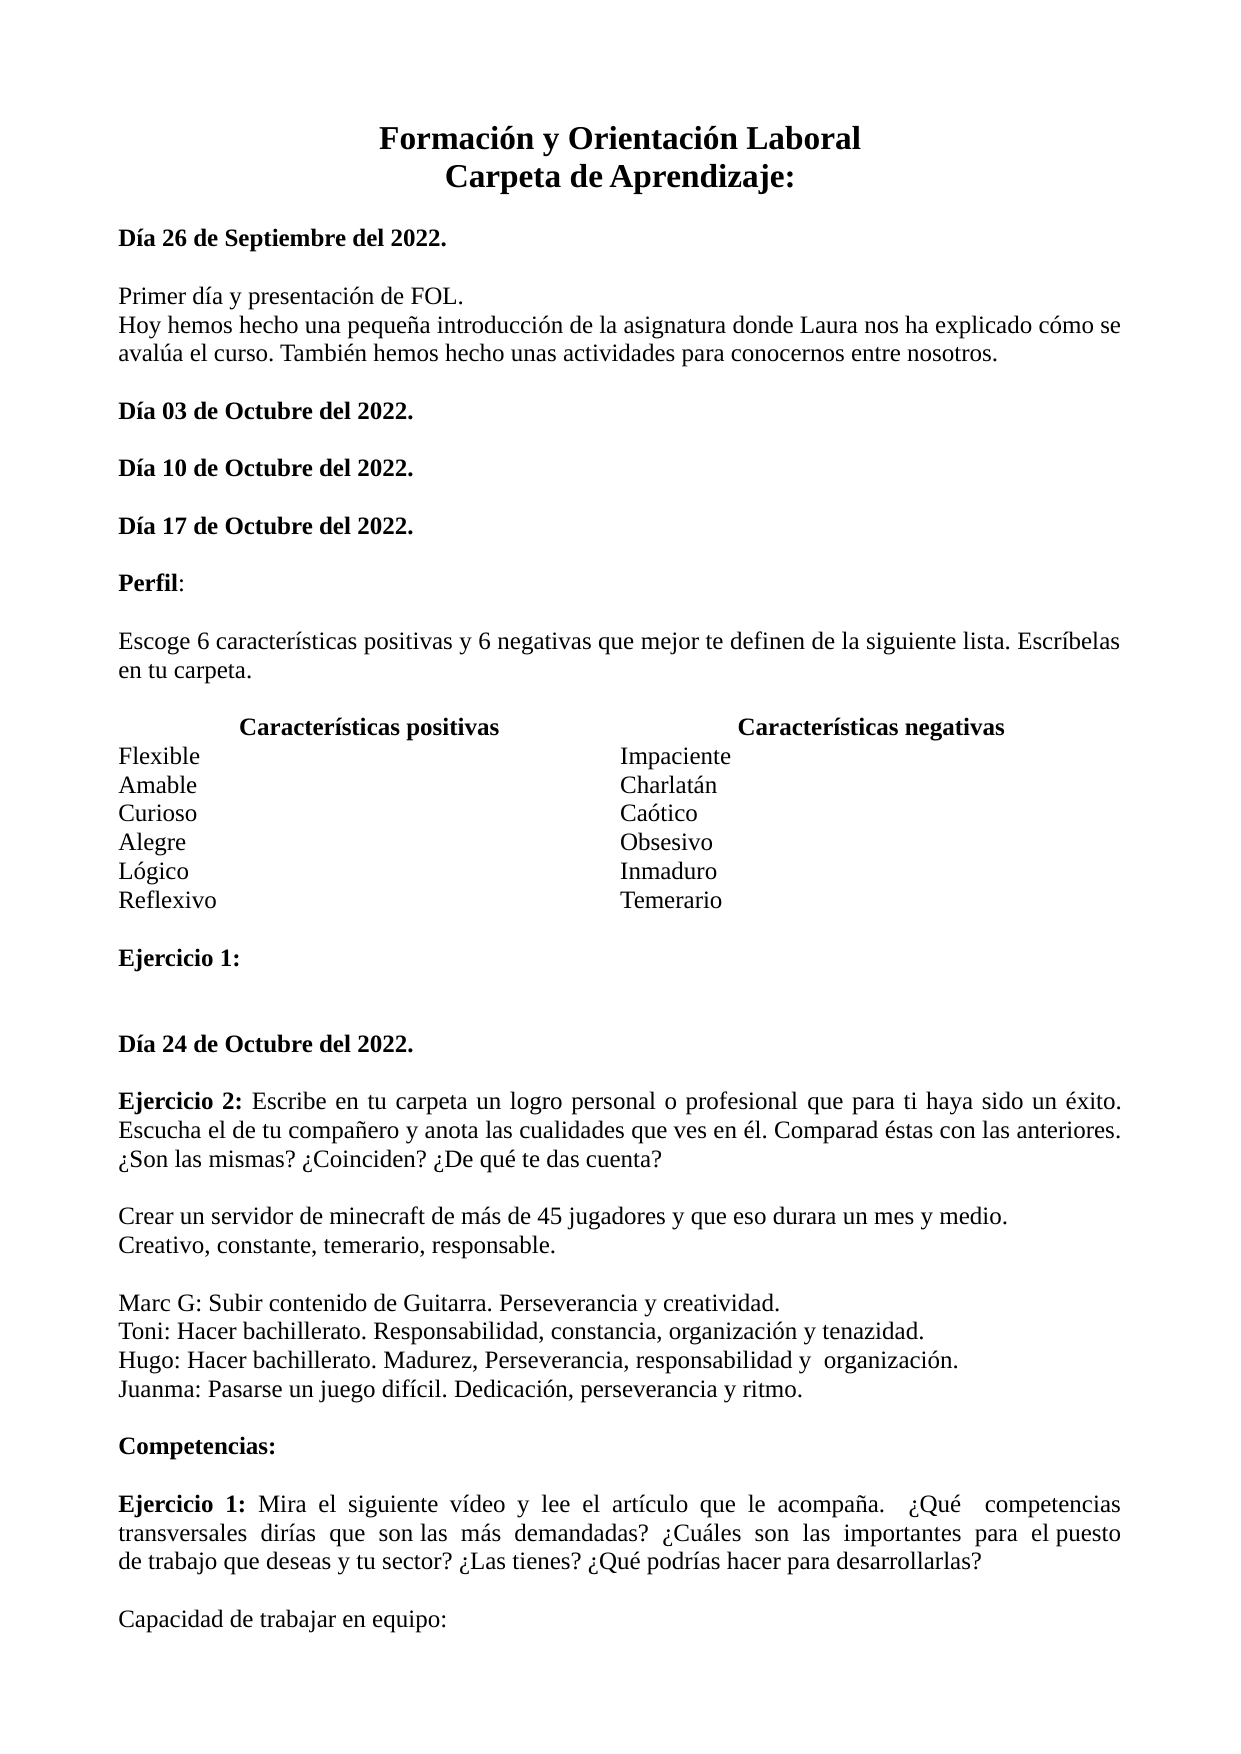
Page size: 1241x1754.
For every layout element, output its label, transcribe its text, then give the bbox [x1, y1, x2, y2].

text Creativo, constante, temerario, responsable. [118, 1230, 1122, 1259]
text Ejercicio 2: Escribe en tu carpeta un logro personal o profesional que para ti haya sido un éxito. Escucha el de tu compañero y anota las cualidades que ves en él. Comparad éstas con las anteriores.¿Son las mismas? ¿Coinciden? ¿De qué te das cuenta? [118, 1086, 1122, 1173]
table_cell Curioso [118, 799, 620, 827]
table_header Características positivas [118, 712, 620, 741]
text Toni: Hacer bachillerato. Responsabilidad, constancia, organización y tenazidad. [118, 1316, 1122, 1345]
text Día 24 de Octubre del 2022. [118, 1029, 1122, 1058]
table_cell Reflexivo [118, 885, 620, 914]
text Día 10 de Octubre del 2022. [118, 453, 1122, 482]
table_cell Alegre [118, 827, 620, 856]
table_cell Charlatán [620, 770, 1122, 798]
text Perfil: [118, 568, 1122, 597]
text Crear un servidor de minecraft de más de 45 jugadores y que eso durara un mes y medio. [118, 1201, 1122, 1230]
text Día 26 de Septiembre del 2022. [118, 223, 1122, 252]
text Hugo: Hacer bachillerato. Madurez, Perseverancia, responsabilidad y organización. [118, 1345, 1122, 1374]
text Formación y Orientación Laboral [118, 118, 1122, 156]
text Día 03 de Octubre del 2022. [118, 396, 1122, 425]
text Carpeta de Aprendizaje: [118, 156, 1122, 195]
text Competencias: [118, 1431, 1122, 1460]
table_cell Caótico [620, 799, 1122, 827]
table_cell Inmaduro [620, 856, 1122, 885]
text Ejercicio 1: [118, 943, 1122, 971]
table_cell Flexible [118, 741, 620, 770]
text Hoy hemos hecho una pequeña introducción de la asignatura donde Laura nos ha explicado cómo se avalúa el curso. También hemos hecho unas actividades para conocernos entre nosotros. [118, 310, 1122, 367]
text Escoge 6 características positivas y 6 negativas que mejor te definen de la siguiente lista. Escríbelas en tu carpeta. [118, 626, 1122, 683]
text Juanma: Pasarse un juego difícil. Dedicación, perseverancia y ritmo. [118, 1374, 1122, 1403]
text Día 17 de Octubre del 2022. [118, 511, 1122, 540]
table_cell Impaciente [620, 741, 1122, 770]
table_cell Obsesivo [620, 827, 1122, 856]
table_cell Lógico [118, 856, 620, 885]
table_cell Temerario [620, 885, 1122, 914]
table_header Características negativas [620, 712, 1122, 741]
text Marc G: Subir contenido de Guitarra. Perseverancia y creatividad. [118, 1288, 1122, 1316]
text Ejercicio 1: Mira el siguiente vídeo y lee el artículo que le acompaña. ¿Qué competencias transversales dirías que son las más demandadas? ¿Cuáles son las importantes para el puesto de trabajo que deseas y tu sector? ¿Las tienes? ¿Qué podrías hacer para desarrollarlas? [118, 1489, 1122, 1575]
table_cell Amable [118, 770, 620, 798]
text Capacidad de trabajar en equipo: [118, 1604, 1122, 1633]
text Primer día y presentación de FOL. [118, 281, 1122, 310]
